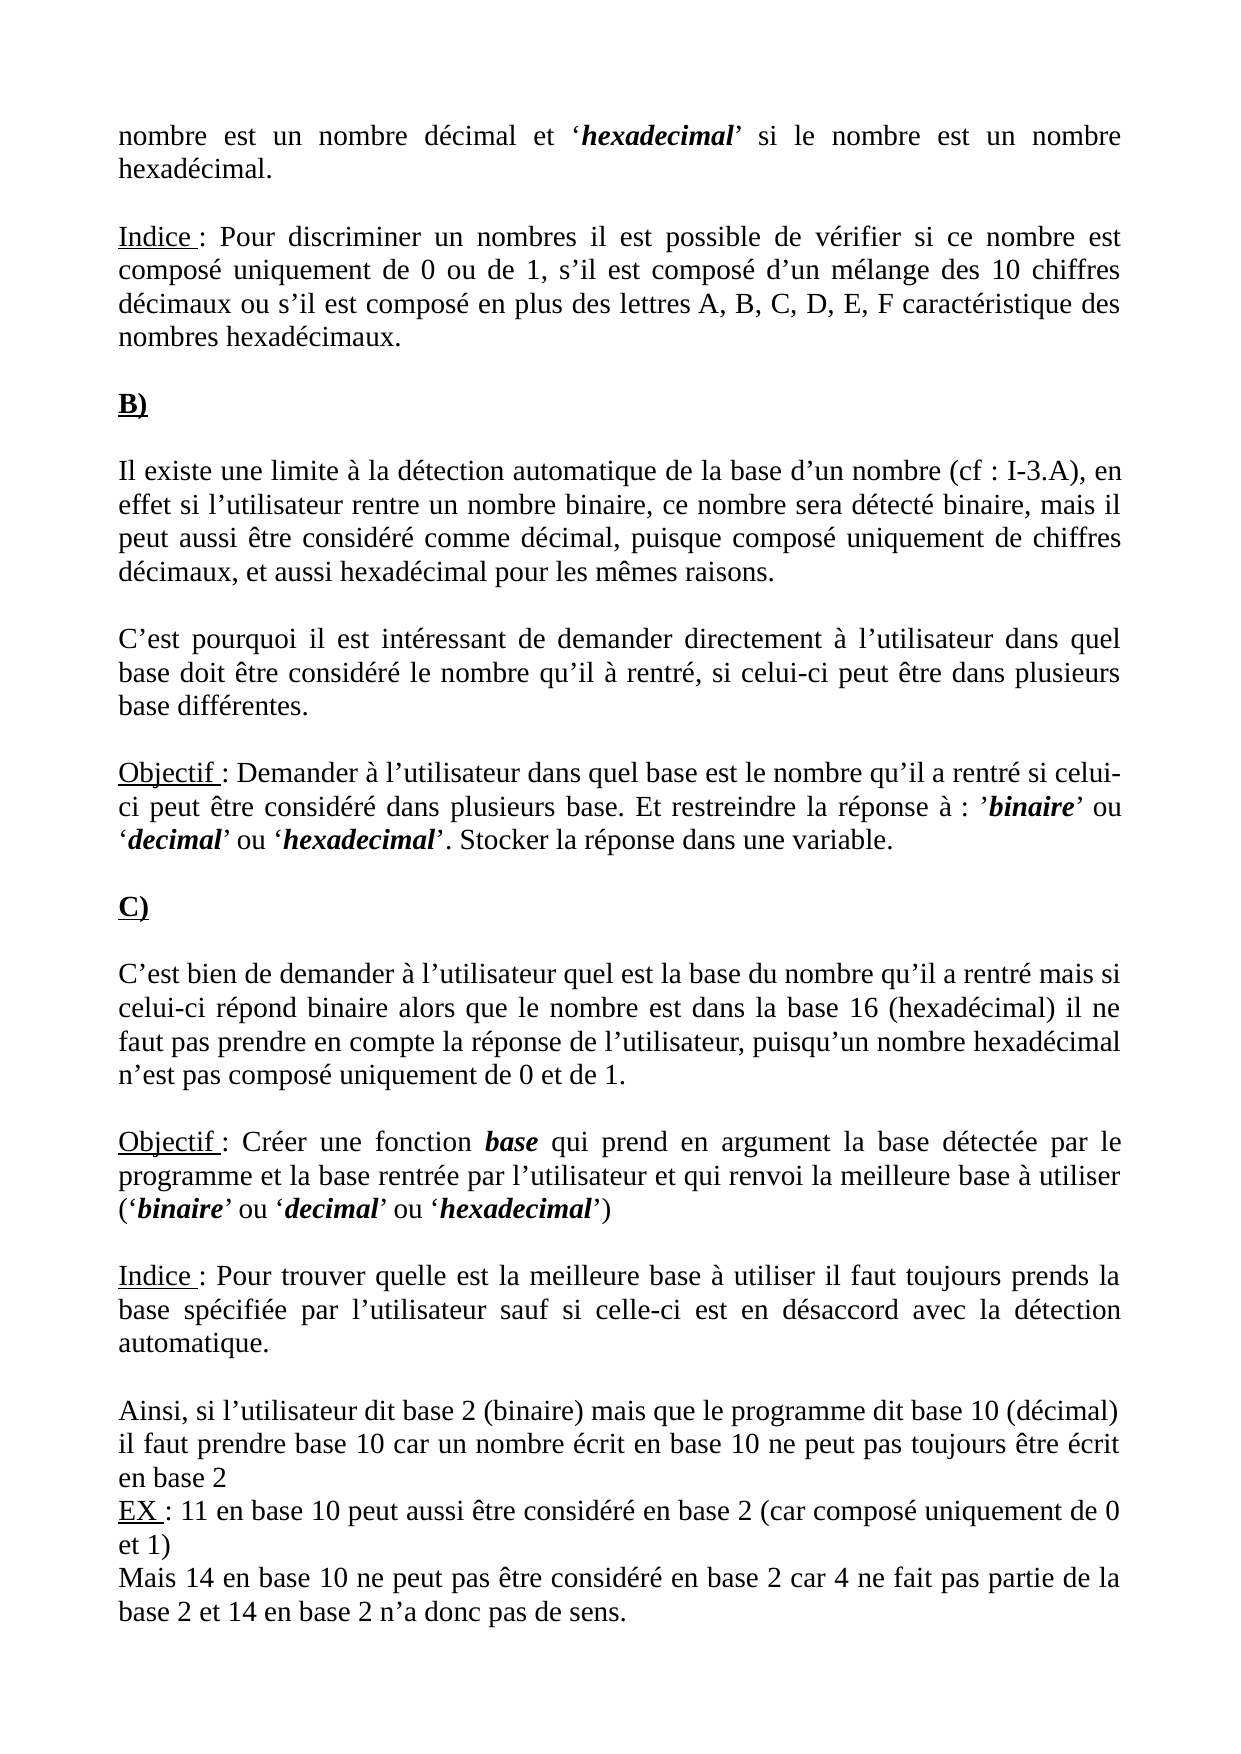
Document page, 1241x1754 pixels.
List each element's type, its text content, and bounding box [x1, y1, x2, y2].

text Mais 14 en base 10 ne peut pas être considéré en base 2 car 4 ne fait pas partie de la base 2 et 14 en base 2 n’a donc pas de sens. [118, 1560, 1122, 1627]
text Ainsi, si l’utilisateur dit base 2 (binaire) mais que le programme dit base 10 (décimal) [118, 1393, 1122, 1426]
text B) [118, 386, 1122, 420]
text Il existe une limite à la détection automatique de la base d’un nombre (cf : I-3.A), en effet si l’utilisateur rentre un nombre binaire, ce nombre sera détecté binaire, mais il peut aussi être considéré comme décimal, puisque composé uniquement de chiffres décimaux, et aussi hexadécimal pour les mêmes raisons. [118, 453, 1122, 588]
text nombre est un nombre décimal et ‘hexadecimal’ si le nombre est un nombre hexadécimal. [118, 118, 1122, 185]
text C’est pourquoi il est intéressant de demander directement à l’utilisateur dans quel base doit être considéré le nombre qu’il à rentré, si celui-ci peut être dans plusieurs base différentes. [118, 621, 1122, 722]
text Indice : Pour trouver quelle est la meilleure base à utiliser il faut toujours prends la base spécifiée par l’utilisateur sauf si celle-ci est en désaccord avec la détection automatique. [118, 1258, 1122, 1359]
text Objectif : Demander à l’utilisateur dans quel base est le nombre qu’il a rentré si celui-ci peut être considéré dans plusieurs base. Et restreindre la réponse à : ’binaire’ ou ‘decimal’ ou ‘hexadecimal’. Stocker la réponse dans une variable. [118, 755, 1122, 856]
text Objectif : Créer une fonction base qui prend en argument la base détectée par le programme et la base rentrée par l’utilisateur et qui renvoi la meilleure base à utiliser (‘binaire’ ou ‘decimal’ ou ‘hexadecimal’) [118, 1124, 1122, 1225]
text il faut prendre base 10 car un nombre écrit en base 10 ne peut pas toujours être écrit en base 2 [118, 1426, 1122, 1493]
text C’est bien de demander à l’utilisateur quel est la base du nombre qu’il a rentré mais si celui-ci répond binaire alors que le nombre est dans la base 16 (hexadécimal) il ne faut pas prendre en compte la réponse de l’utilisateur, puisqu’un nombre hexadécimal n’est pas composé uniquement de 0 et de 1. [118, 957, 1122, 1091]
text C) [118, 889, 1122, 923]
text Indice : Pour discriminer un nombres il est possible de vérifier si ce nombre est composé uniquement de 0 ou de 1, s’il est composé d’un mélange des 10 chiffres décimaux ou s’il est composé en plus des lettres A, B, C, D, E, F caractéristique des nombres hexadécimaux. [118, 219, 1122, 353]
text EX : 11 en base 10 peut aussi être considéré en base 2 (car composé uniquement de 0 et 1) [118, 1493, 1122, 1560]
